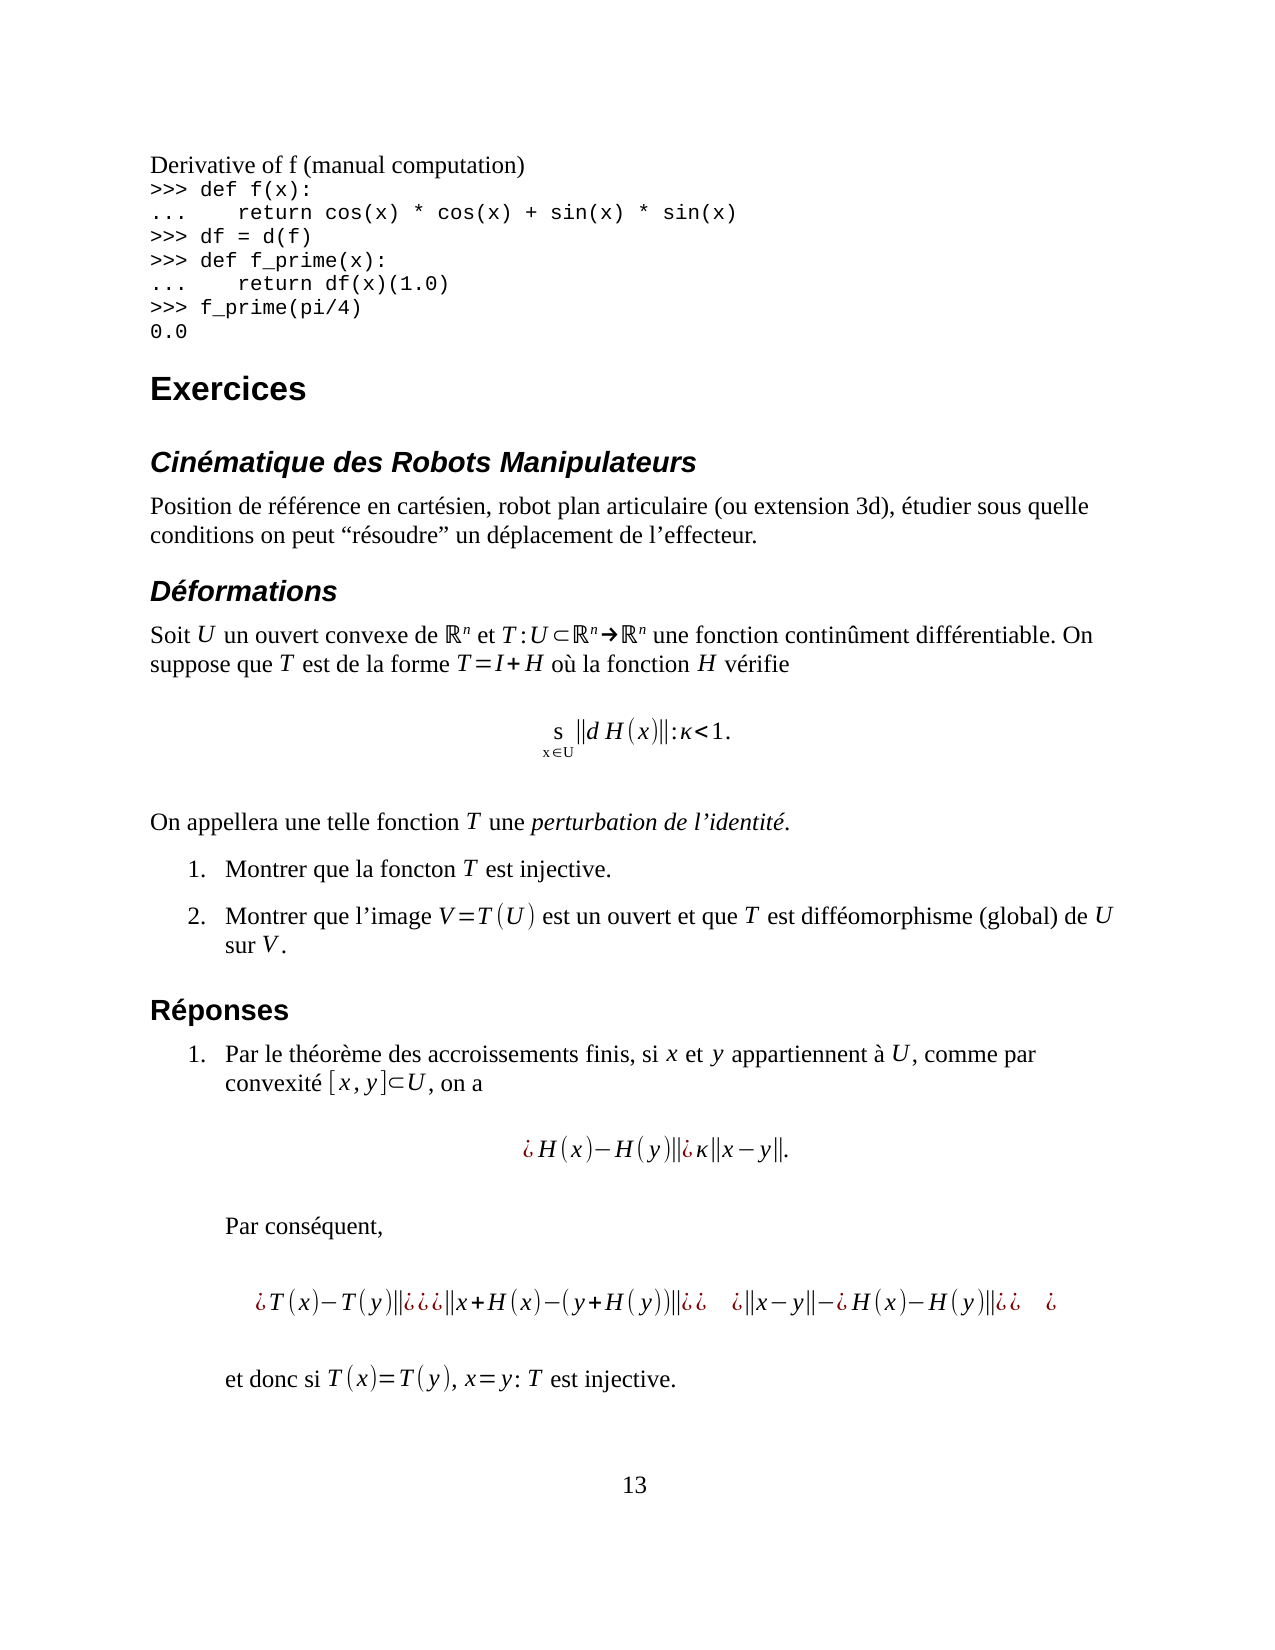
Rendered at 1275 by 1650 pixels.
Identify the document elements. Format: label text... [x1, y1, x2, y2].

text >>> def f_prime(x): [150, 250, 1125, 273]
text Derivative of f (manual computation) [150, 150, 1125, 179]
subtitle Exercices [150, 369, 1125, 408]
list et donc si , : est injective. [187, 1363, 1125, 1393]
text >>> f_prime(pi/4) [150, 297, 1125, 321]
text Position de référence en cartésien, robot plan articulaire (ou extension 3d), étudier sous quelle conditions on peut “résoudre” un déplacement de l’effecteur. [150, 491, 1125, 549]
text >>> def f(x): [150, 179, 1125, 202]
text On appellera une telle fonction une perturbation de l’identité. [150, 807, 1125, 836]
subtitle Cinématique des Robots Manipulateurs [150, 445, 1125, 479]
list Montrer que la foncton est injective. [187, 854, 1125, 883]
subtitle Réponses [150, 993, 1125, 1027]
text Soit un ouvert convexe de et une fonction continûment différentiable. On suppose que est de la forme où la fonction vérifie [150, 620, 1125, 678]
list Par conséquent, [187, 1211, 1125, 1240]
text ... return cos(x) * cos(x) + sin(x) * sin(x) [150, 202, 1125, 226]
subtitle Déformations [150, 574, 1125, 607]
text 0.0 [150, 321, 1125, 344]
list Montrer que l’image est un ouvert et que est difféomorphisme (global) de sur . [187, 901, 1125, 959]
text ... return df(x)(1.0) [150, 273, 1125, 297]
text >>> df = d(f) [150, 226, 1125, 250]
list Par le théorème des accroissements finis, si et appartiennent à , comme par convexité , on a [187, 1039, 1125, 1097]
